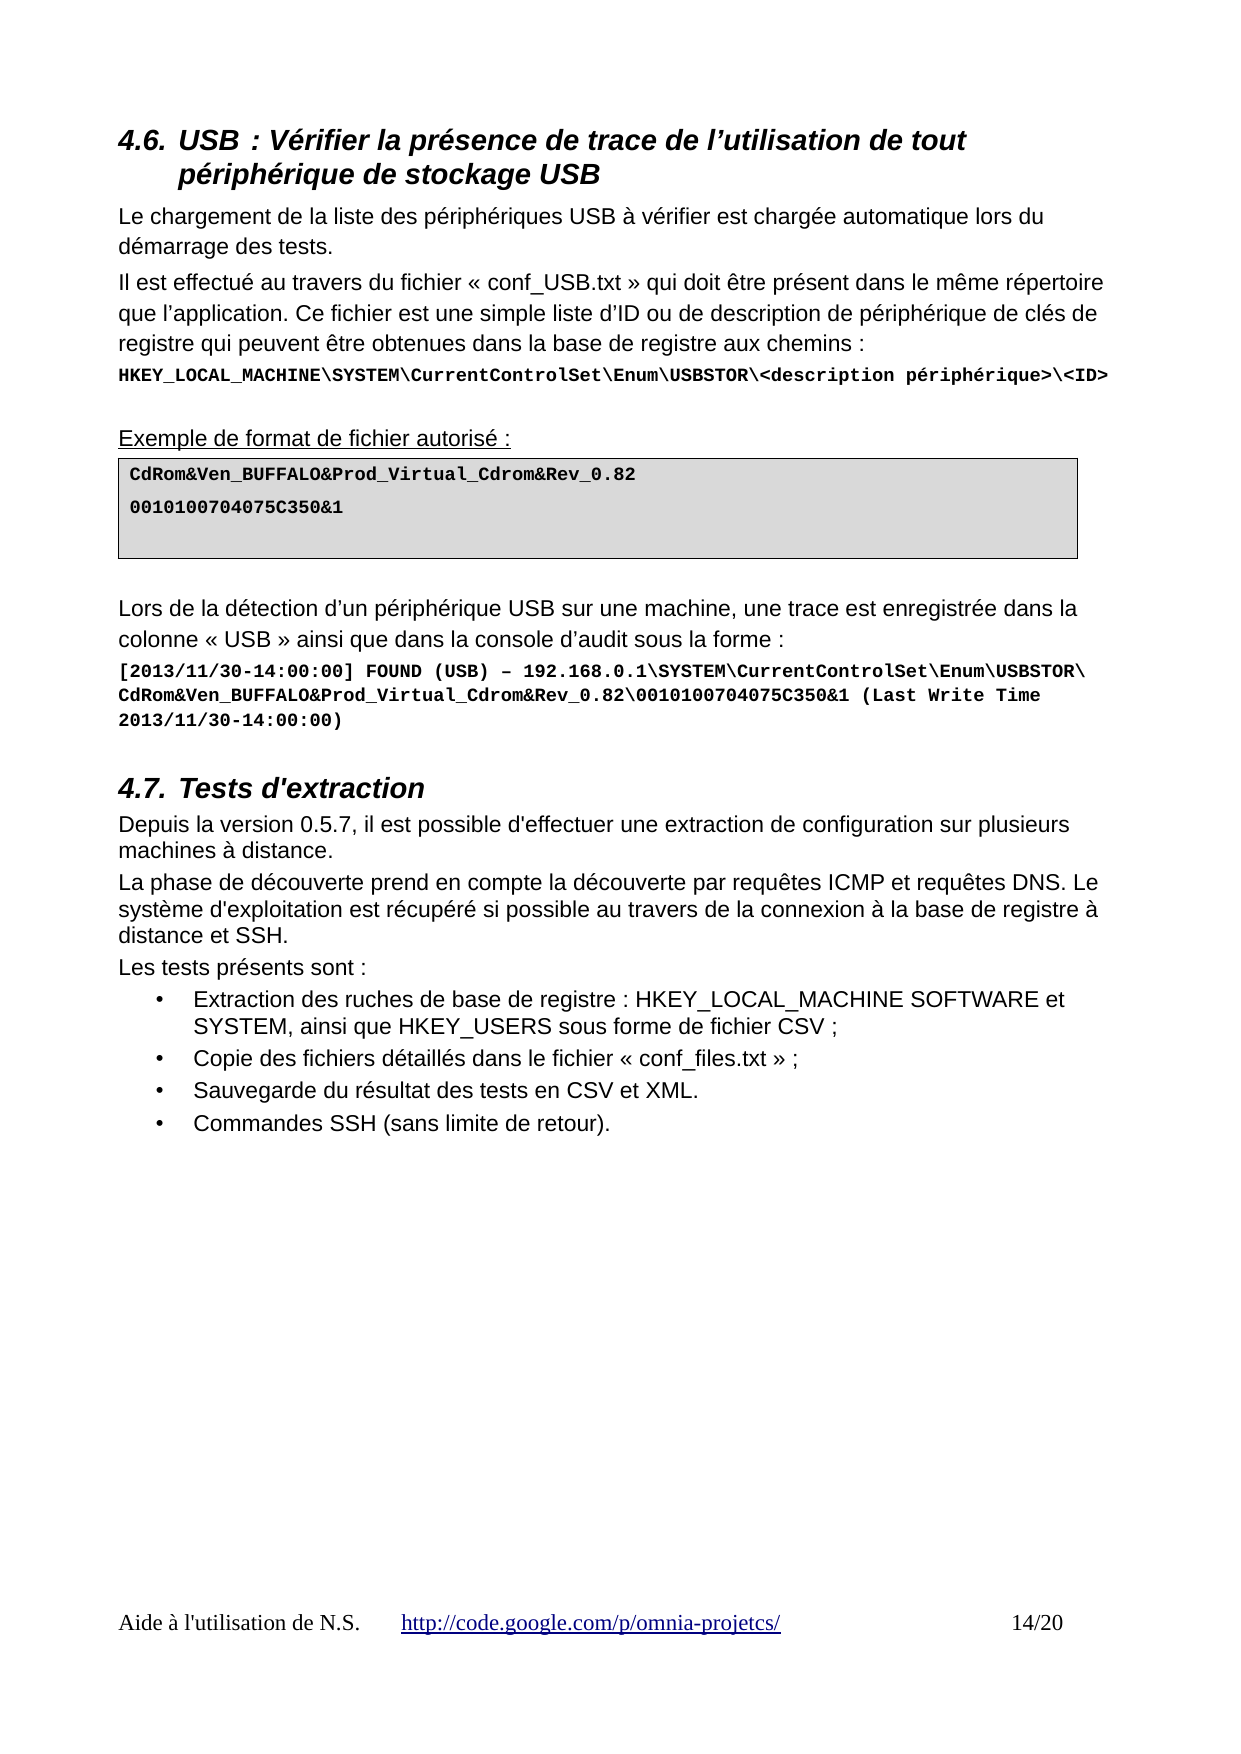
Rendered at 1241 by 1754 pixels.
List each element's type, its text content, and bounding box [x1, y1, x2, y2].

text Depuis la version 0.5.7, il est possible d'effectuer une extraction de configuration sur plusieurs machines à distance. [118, 811, 1122, 863]
list Commandes SSH (sans limite de retour). [156, 1110, 1122, 1136]
text [2013/11/30-14:00:00] FOUND (USB) – 192.168.0.1\SYSTEM\CurrentControlSet\Enum\USBSTOR\CdRom&Ven_BUFFALO&Prod_Virtual_Cdrom&Rev_0.82\0010100704075C350&1 (Last Write Time 2013/11/30-14:00:00) [118, 662, 1122, 732]
text HKEY_LOCAL_MACHINE\SYSTEM\CurrentControlSet\Enum\USBSTOR\<description périphérique>\<ID> [118, 366, 1122, 387]
text Exemple de format de fichier autorisé : [118, 425, 1122, 452]
text Le chargement de la liste des périphériques USB à vérifier est chargée automatique lors du démarrage des tests. [118, 203, 1122, 259]
list Copie des fichiers détaillés dans le fichier « conf_files.txt » ; [156, 1045, 1122, 1071]
list Sauvegarde du résultat des tests en CSV et XML. [156, 1077, 1122, 1104]
list Extraction des ruches de base de registre : HKEY_LOCAL_MACHINE SOFTWARE et SYSTEM, ainsi que HKEY_USERS sous forme de fichier CSV ; [156, 986, 1122, 1039]
text Il est effectué au travers du fichier « conf_USB.txt » qui doit être présent dans le même répertoire que l’application. Ce fichier est une simple liste d’ID ou de description de périphérique de clés de registre qui peuvent être obtenues dans la base de registre aux chemins : [118, 269, 1122, 356]
subtitle Tests d'extraction [118, 771, 1122, 804]
table_header CdRom&Ven_BUFFALO&Prod_Virtual_Cdrom&Rev_0.82 0010100704075C350&1 [119, 459, 1077, 558]
text Lors de la détection d’un périphérique USB sur une machine, une trace est enregistrée dans la colonne « USB » ainsi que dans la console d’audit sous la forme : [118, 595, 1122, 652]
text Les tests présents sont : [118, 954, 1122, 981]
text La phase de découverte prend en compte la découverte par requêtes ICMP et requêtes DNS. Le système d'exploitation est récupéré si possible au travers de la connexion à la base de registre à distance et SSH. [118, 869, 1122, 948]
subtitle USB : Vérifier la présence de trace de l’utilisation de tout périphérique de stockage USB [118, 123, 1122, 191]
